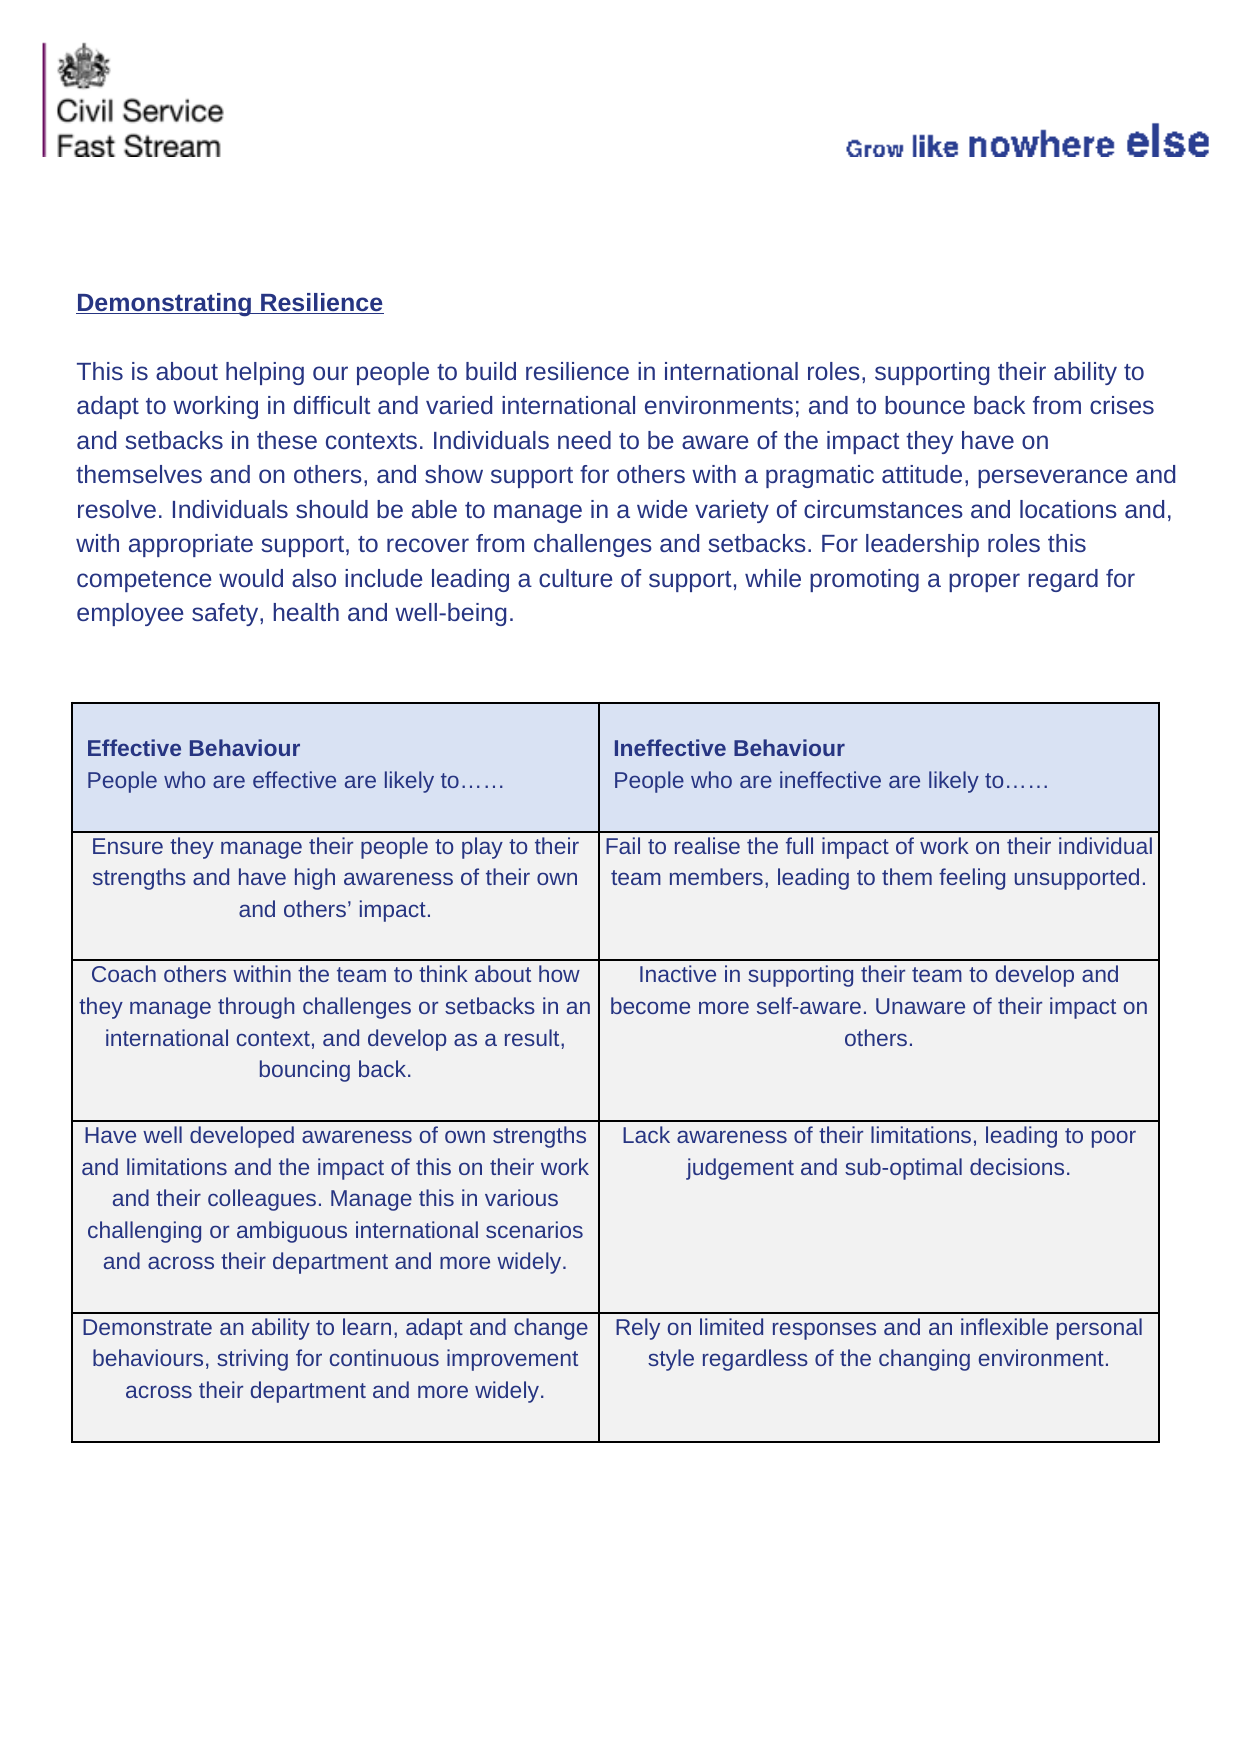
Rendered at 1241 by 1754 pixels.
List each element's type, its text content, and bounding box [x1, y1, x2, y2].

table_cell Fail to realise the full impact of work on their individual team members, leading to them feeling unsupported. [600, 833, 1158, 959]
table_cell Lack awareness of their limitations, leading to poor judgement and sub-optimal decisions. [600, 1122, 1158, 1312]
table_cell Coach others within the team to think about how they manage through challenges or setbacks in an international context, and develop as a result, bouncing back. [73, 961, 598, 1120]
table_cell Inactive in supporting their team to develop and become more self-aware. Unaware of their impact on others. [600, 961, 1158, 1120]
table_cell Have well developed awareness of own strengths and limitations and the impact of this on their work and their colleagues. Manage this in various challenging or ambiguous international scenarios and across their department and more widely. [73, 1122, 598, 1312]
table_header Ineffective Behaviour People who are ineffective are likely to…… [600, 704, 1158, 831]
table_cell Rely on limited responses and an inflexible personal style regardless of the changing environment. [600, 1314, 1158, 1441]
table_cell Ensure they manage their people to play to their strengths and have high awareness of their own and others’ impact. [73, 833, 598, 959]
table_header Effective Behaviour People who are effective are likely to…… [73, 704, 598, 831]
text Demonstrating Resilience [76, 288, 1184, 317]
table_cell Demonstrate an ability to learn, adapt and change behaviours, striving for continuous improvement across their department and more widely. [73, 1314, 598, 1441]
text This is about helping our people to build resilience in international roles, supporting their ability to adapt to working in difficult and varied international environments; and to bounce back from crises and setbacks in these contexts. Individuals need to be aware of the impact they have on themselves and on others, and show support for others with a pragmatic attitude, perseverance and resolve. Individuals should be able to manage in a wide variety of circumstances and locations and, with appropriate support, to recover from challenges and setbacks. For leadership roles this competence would also include leading a culture of support, while promoting a proper regard for employee safety, health and well-being. [76, 357, 1184, 627]
